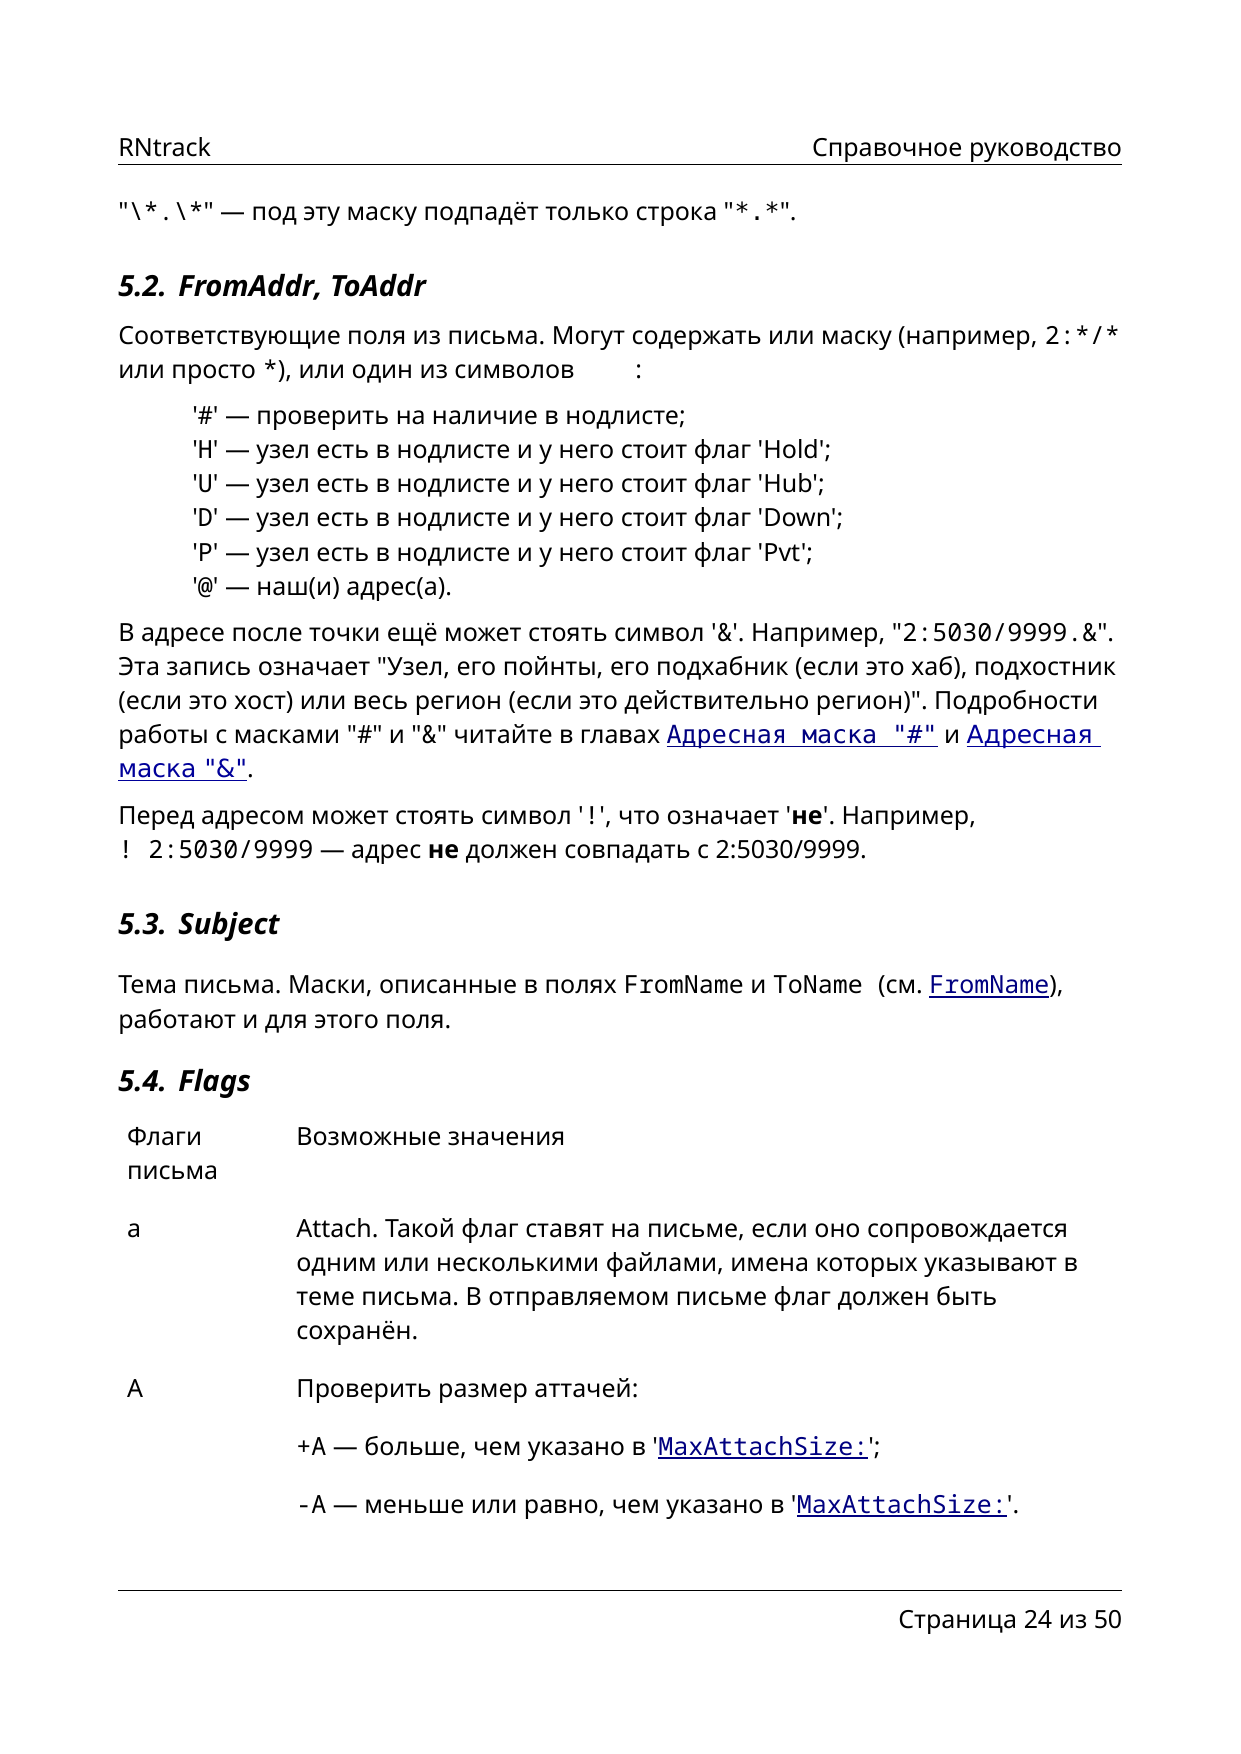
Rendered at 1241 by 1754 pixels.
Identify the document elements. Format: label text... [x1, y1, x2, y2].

text Перед адресом может стоять символ '!', что означает 'не'. Например, ! 2:5030/9999 — адрес не должен совпадать с 2:5030/9999. [118, 798, 1122, 866]
table_cell -A — меньше или равно, чем указано в 'MaxAttachSize:'. [290, 1481, 1122, 1539]
subtitle Subject [118, 903, 1122, 943]
text "\*.\*" — под эту маску подпадёт только строка "*.*". [118, 193, 1122, 228]
table_cell a [121, 1205, 290, 1365]
text Соответствующие поля из письма. Могут содержать или маску (например, 2:*/* или просто *), или один из символов : [118, 317, 1122, 385]
table_header Возможные значения [290, 1113, 1122, 1204]
table_cell +A — больше, чем указано в 'MaxAttachSize:'; [290, 1423, 1122, 1481]
text '#' — проверить на наличие в нодлисте; 'H' — узел есть в нодлисте и у него стоит флаг 'Hold'; 'U' — узел есть в нодлисте и у него стоит флаг 'Hub'; 'D' — узел есть в нодлисте и у него стоит флаг 'Down'; 'P' — узел есть в нодлисте и у него стоит флаг 'Pvt'; '@' — наш(и) адрес(а). [192, 398, 1122, 602]
subtitle FromAddr, ToAddr [118, 265, 1122, 305]
table_cell [121, 1423, 290, 1481]
table_header Флаги письма [121, 1113, 290, 1204]
table_cell Проверить размер аттачей: [290, 1365, 1122, 1423]
subtitle Flags [118, 1060, 1122, 1100]
text Тема письма. Маски, описанные в полях FromName и ToName (см. FromName), работают и для этого поля. [118, 967, 1122, 1035]
table_cell A [121, 1365, 290, 1423]
table_cell Attach. Такой флаг ставят на письме, если оно сопровождается одним или несколькими файлами, имена которых указывают в теме письма. В отправляемом письме флаг должен быть сохранён. [290, 1205, 1122, 1365]
text В адресе после точки ещё может стоять символ '&'. Например, "2:5030/9999.&". Эта запись означает "Узел, его пойнты, его подхабник (если это хаб), подхостник (если это хост) или весь регион (если это действительно регион)". Подробности работы с масками "#" и "&" читайте в главах Адресная маска "#" и Адресная маска "&". [118, 615, 1122, 785]
table_cell [121, 1481, 290, 1539]
